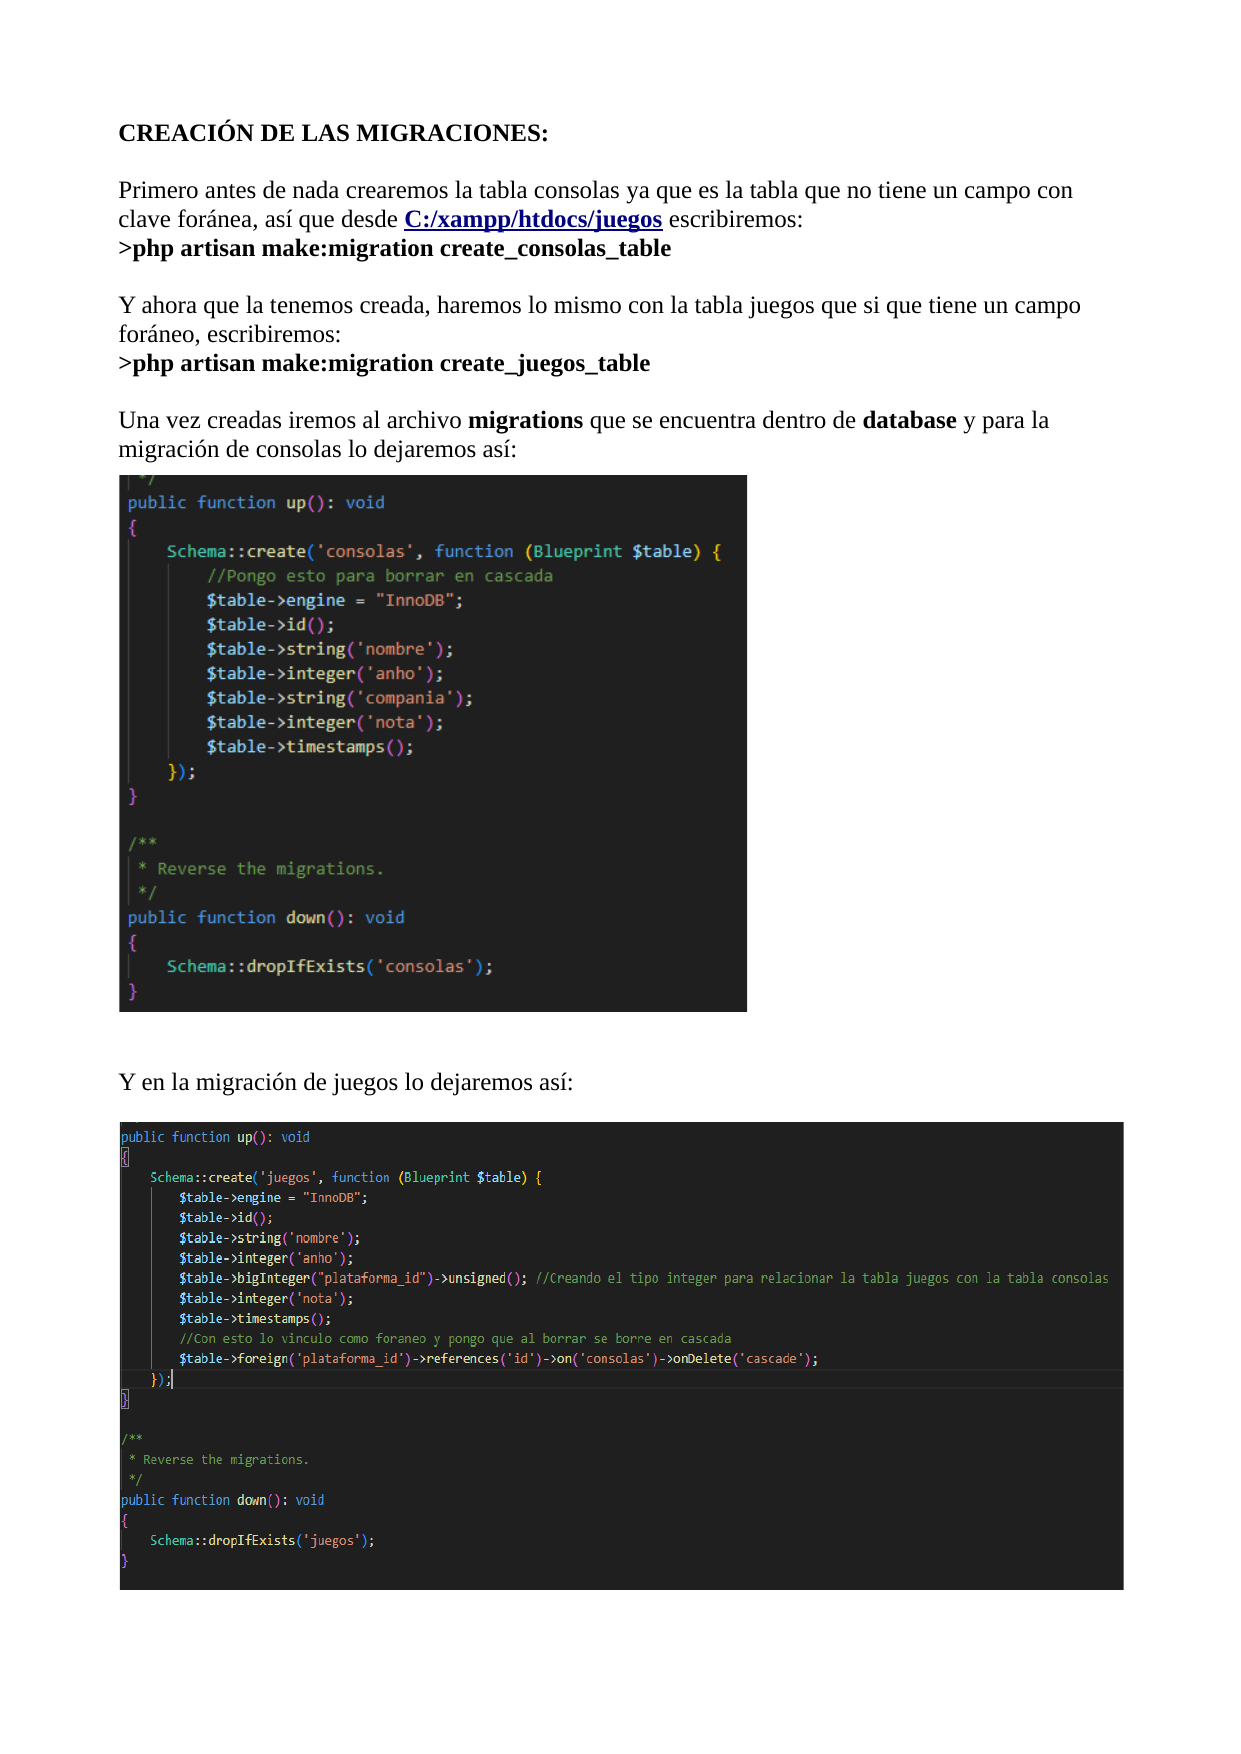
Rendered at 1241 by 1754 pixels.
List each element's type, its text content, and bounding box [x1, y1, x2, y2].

text CREACIÓN DE LAS MIGRACIONES: [118, 118, 1122, 147]
picture [119, 1122, 1124, 1590]
text >php artisan make:migration create_juegos_table [118, 348, 1122, 377]
text Una vez creadas iremos al archivo migrations que se encuentra dentro de database y para la migración de consolas lo dejaremos así: [118, 406, 1122, 463]
picture [119, 475, 748, 1012]
text Y ahora que la tenemos creada, haremos lo mismo con la tabla juegos que si que tiene un campo foráneo, escribiremos: [118, 291, 1122, 348]
text Primero antes de nada crearemos la tabla consolas ya que es la tabla que no tiene un campo con clave foránea, así que desde C:/xampp/htdocs/juegos escribiremos: [118, 176, 1122, 233]
text >php artisan make:migration create_consolas_table [118, 233, 1122, 262]
text Y en la migración de juegos lo dejaremos así: [118, 1067, 1122, 1096]
